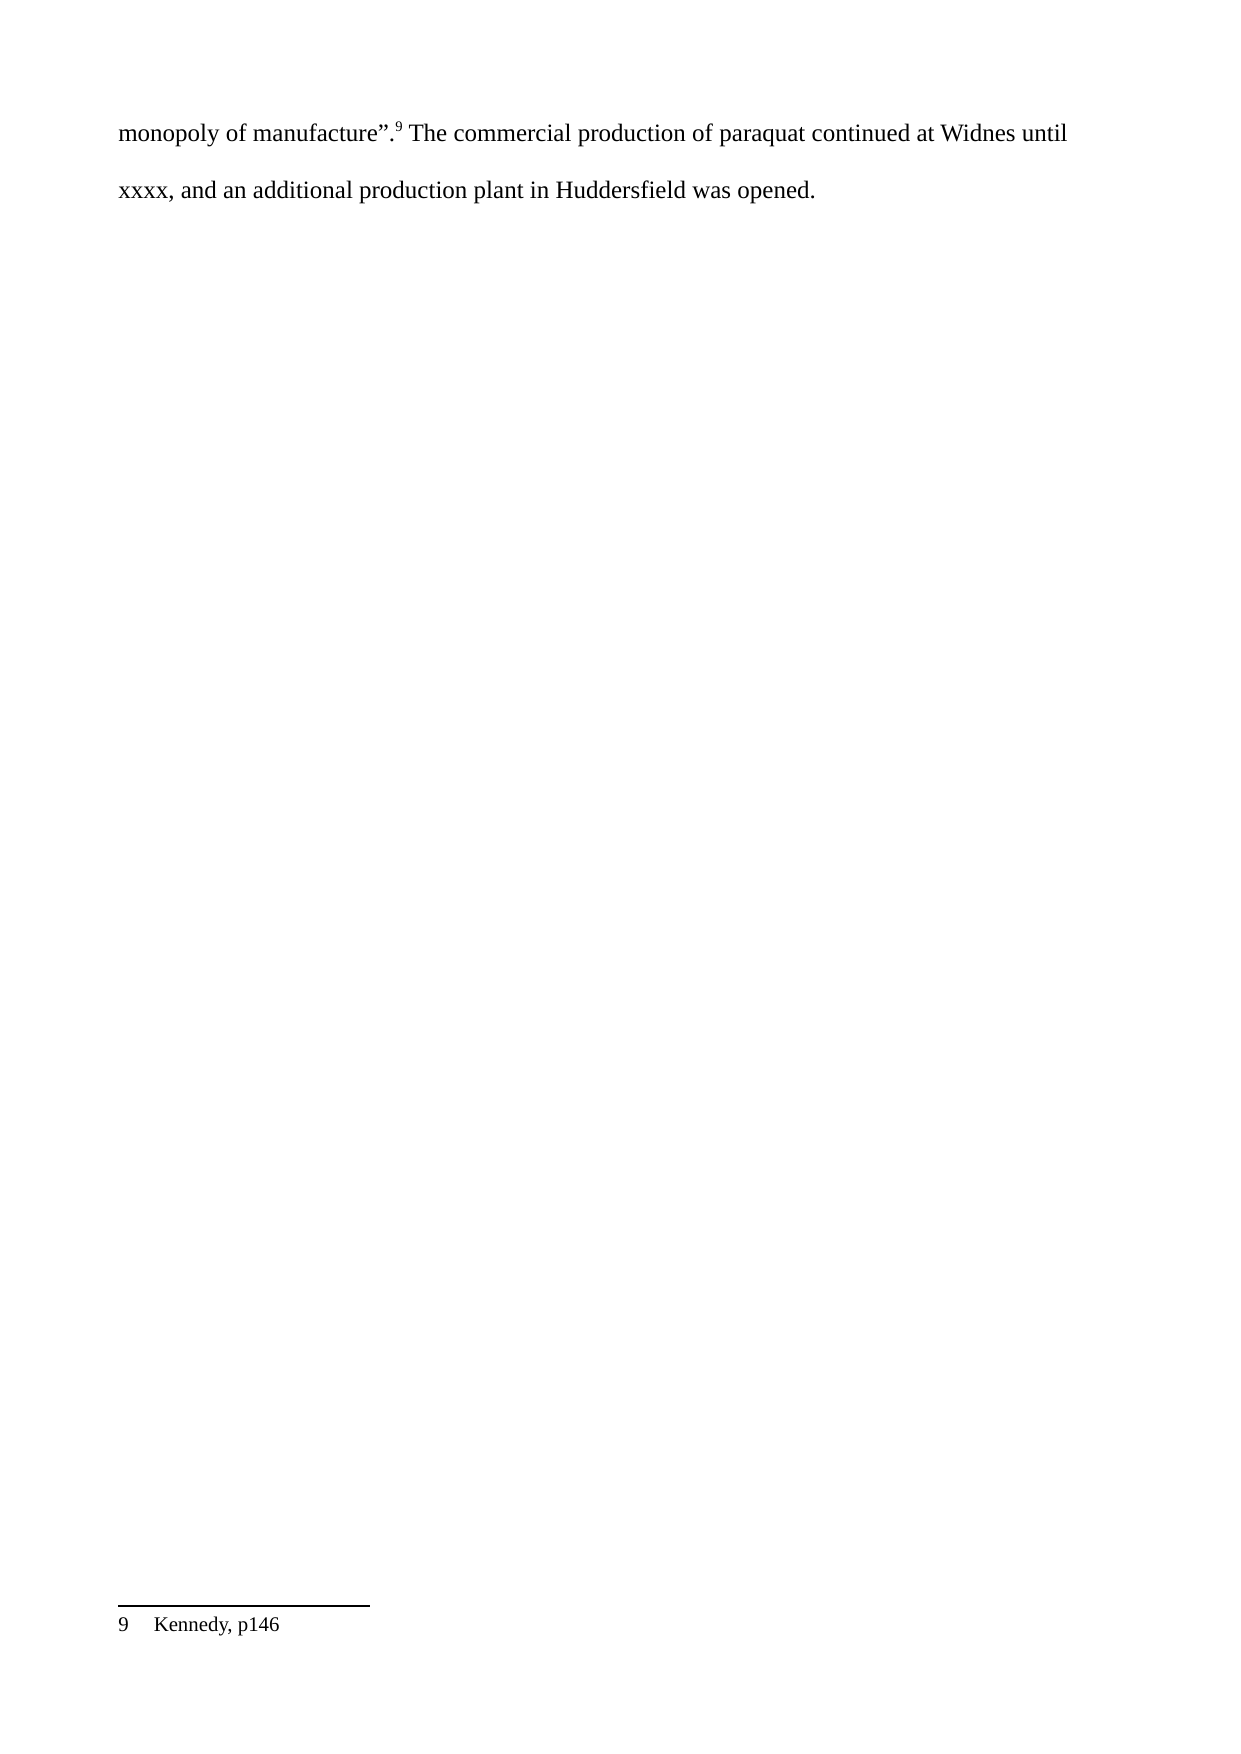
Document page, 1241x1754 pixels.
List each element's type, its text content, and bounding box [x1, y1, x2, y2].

text monopoly of manufacture”. The commercial production of paraquat continued at Widnes until xxxx, and an additional production plant in Huddersfield was opened. [118, 118, 1122, 204]
text Kennedy, p146 [118, 1612, 1122, 1636]
